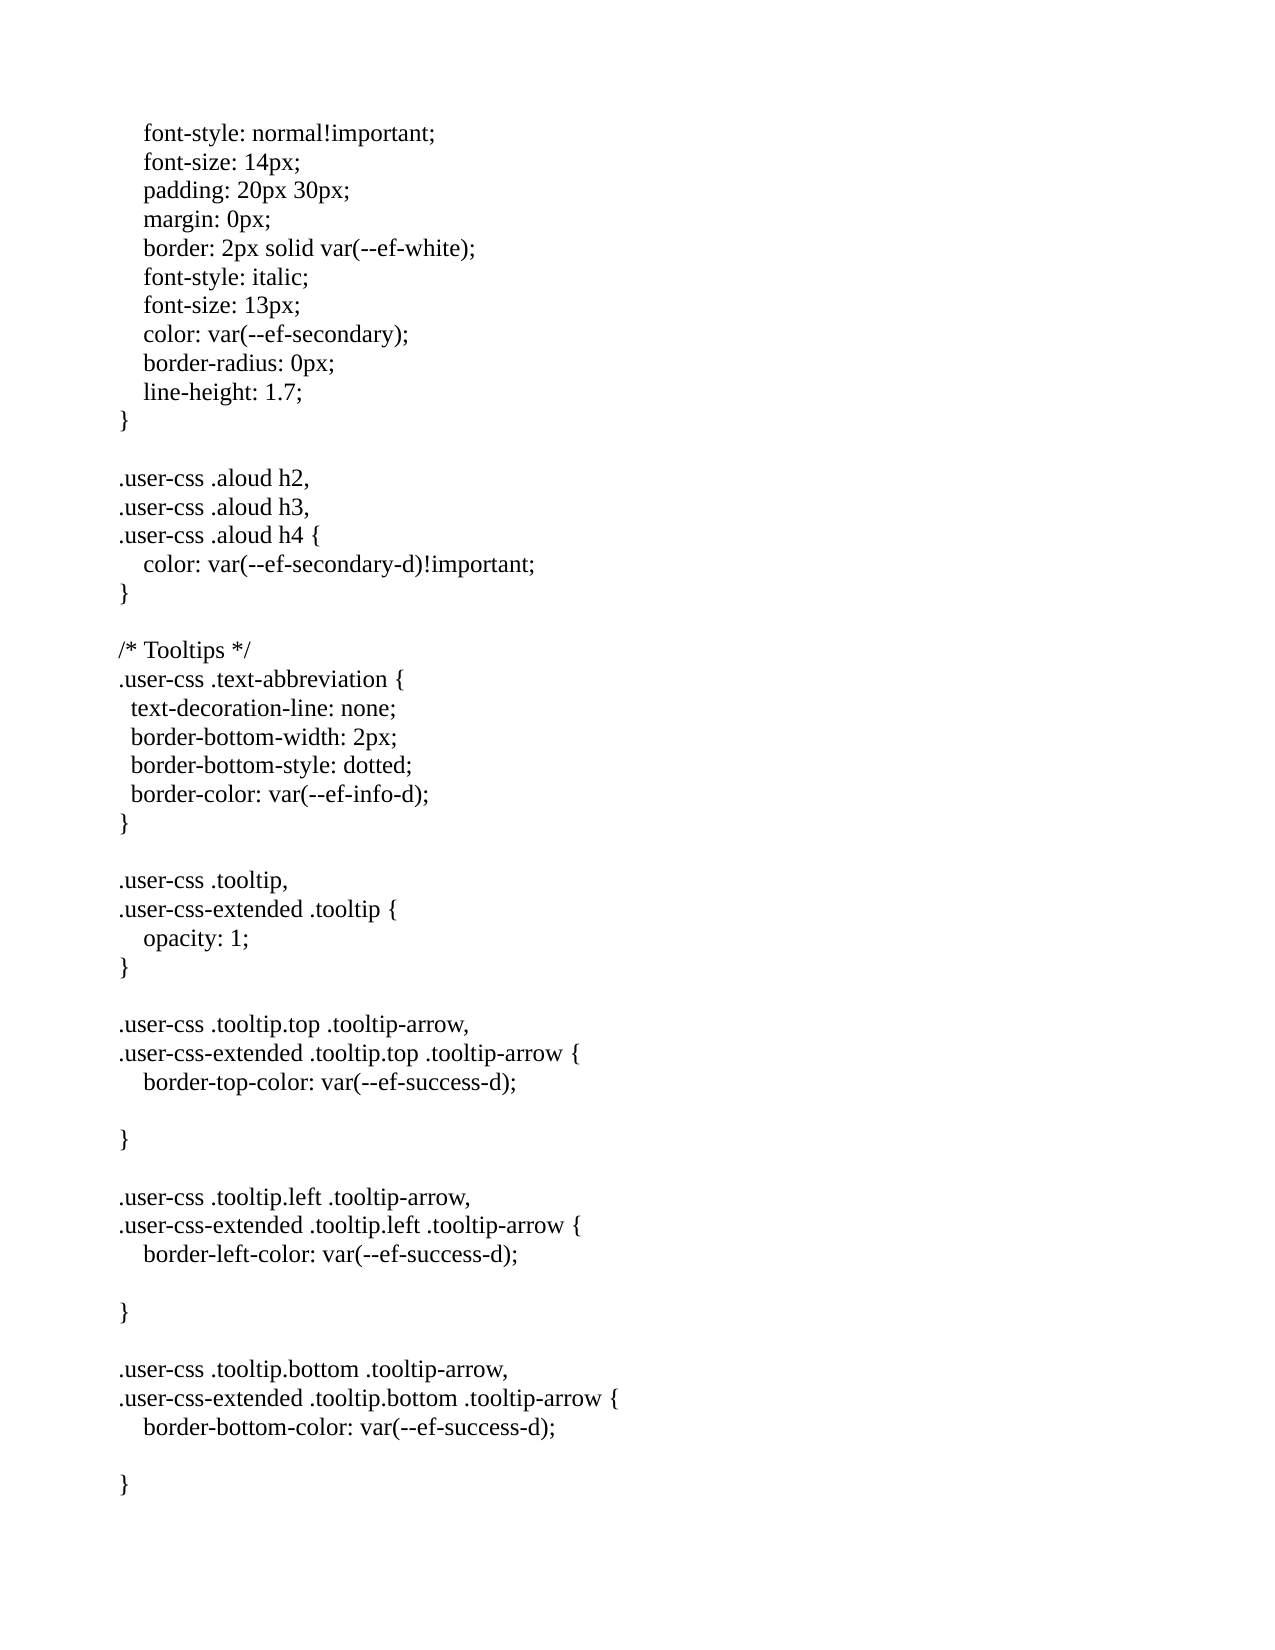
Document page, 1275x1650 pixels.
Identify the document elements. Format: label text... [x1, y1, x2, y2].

text } [118, 406, 1157, 434]
text .user-css-extended .tooltip.bottom .tooltip-arrow { [118, 1383, 1157, 1412]
text margin: 0px; [118, 204, 1157, 233]
text .user-css .tooltip.left .tooltip-arrow, [118, 1182, 1157, 1211]
text border-bottom-width: 2px; [118, 722, 1157, 751]
text /* Tooltips */ [118, 636, 1157, 664]
text } [118, 578, 1157, 607]
text .user-css .text-abbreviation { [118, 664, 1157, 693]
text color: var(--ef-secondary); [118, 319, 1157, 348]
text .user-css-extended .tooltip.top .tooltip-arrow { [118, 1038, 1157, 1067]
text font-size: 14px; [118, 147, 1157, 176]
text border-color: var(--ef-info-d); [118, 779, 1157, 808]
text } [118, 1124, 1157, 1153]
text border-top-color: var(--ef-success-d); [118, 1067, 1157, 1096]
text color: var(--ef-secondary-d)!important; [118, 549, 1157, 578]
text font-size: 13px; [118, 291, 1157, 319]
text .user-css .tooltip, [118, 866, 1157, 894]
text font-style: normal!important; [118, 118, 1157, 147]
text line-height: 1.7; [118, 377, 1157, 406]
text border-radius: 0px; [118, 348, 1157, 377]
text .user-css-extended .tooltip.left .tooltip-arrow { [118, 1211, 1157, 1239]
text border: 2px solid var(--ef-white); [118, 233, 1157, 262]
text text-decoration-line: none; [118, 693, 1157, 722]
text opacity: 1; [118, 923, 1157, 952]
text font-style: italic; [118, 262, 1157, 291]
text .user-css .aloud h4 { [118, 521, 1157, 549]
text border-bottom-color: var(--ef-success-d); [118, 1412, 1157, 1441]
text padding: 20px 30px; [118, 176, 1157, 204]
text border-bottom-style: dotted; [118, 751, 1157, 779]
text .user-css .aloud h2, [118, 463, 1157, 492]
text .user-css-extended .tooltip { [118, 894, 1157, 923]
text } [118, 1469, 1157, 1498]
text .user-css .aloud h3, [118, 492, 1157, 521]
text border-left-color: var(--ef-success-d); [118, 1239, 1157, 1268]
text } [118, 808, 1157, 837]
text .user-css .tooltip.top .tooltip-arrow, [118, 1009, 1157, 1038]
text } [118, 1297, 1157, 1326]
text } [118, 952, 1157, 981]
text .user-css .tooltip.bottom .tooltip-arrow, [118, 1354, 1157, 1383]
